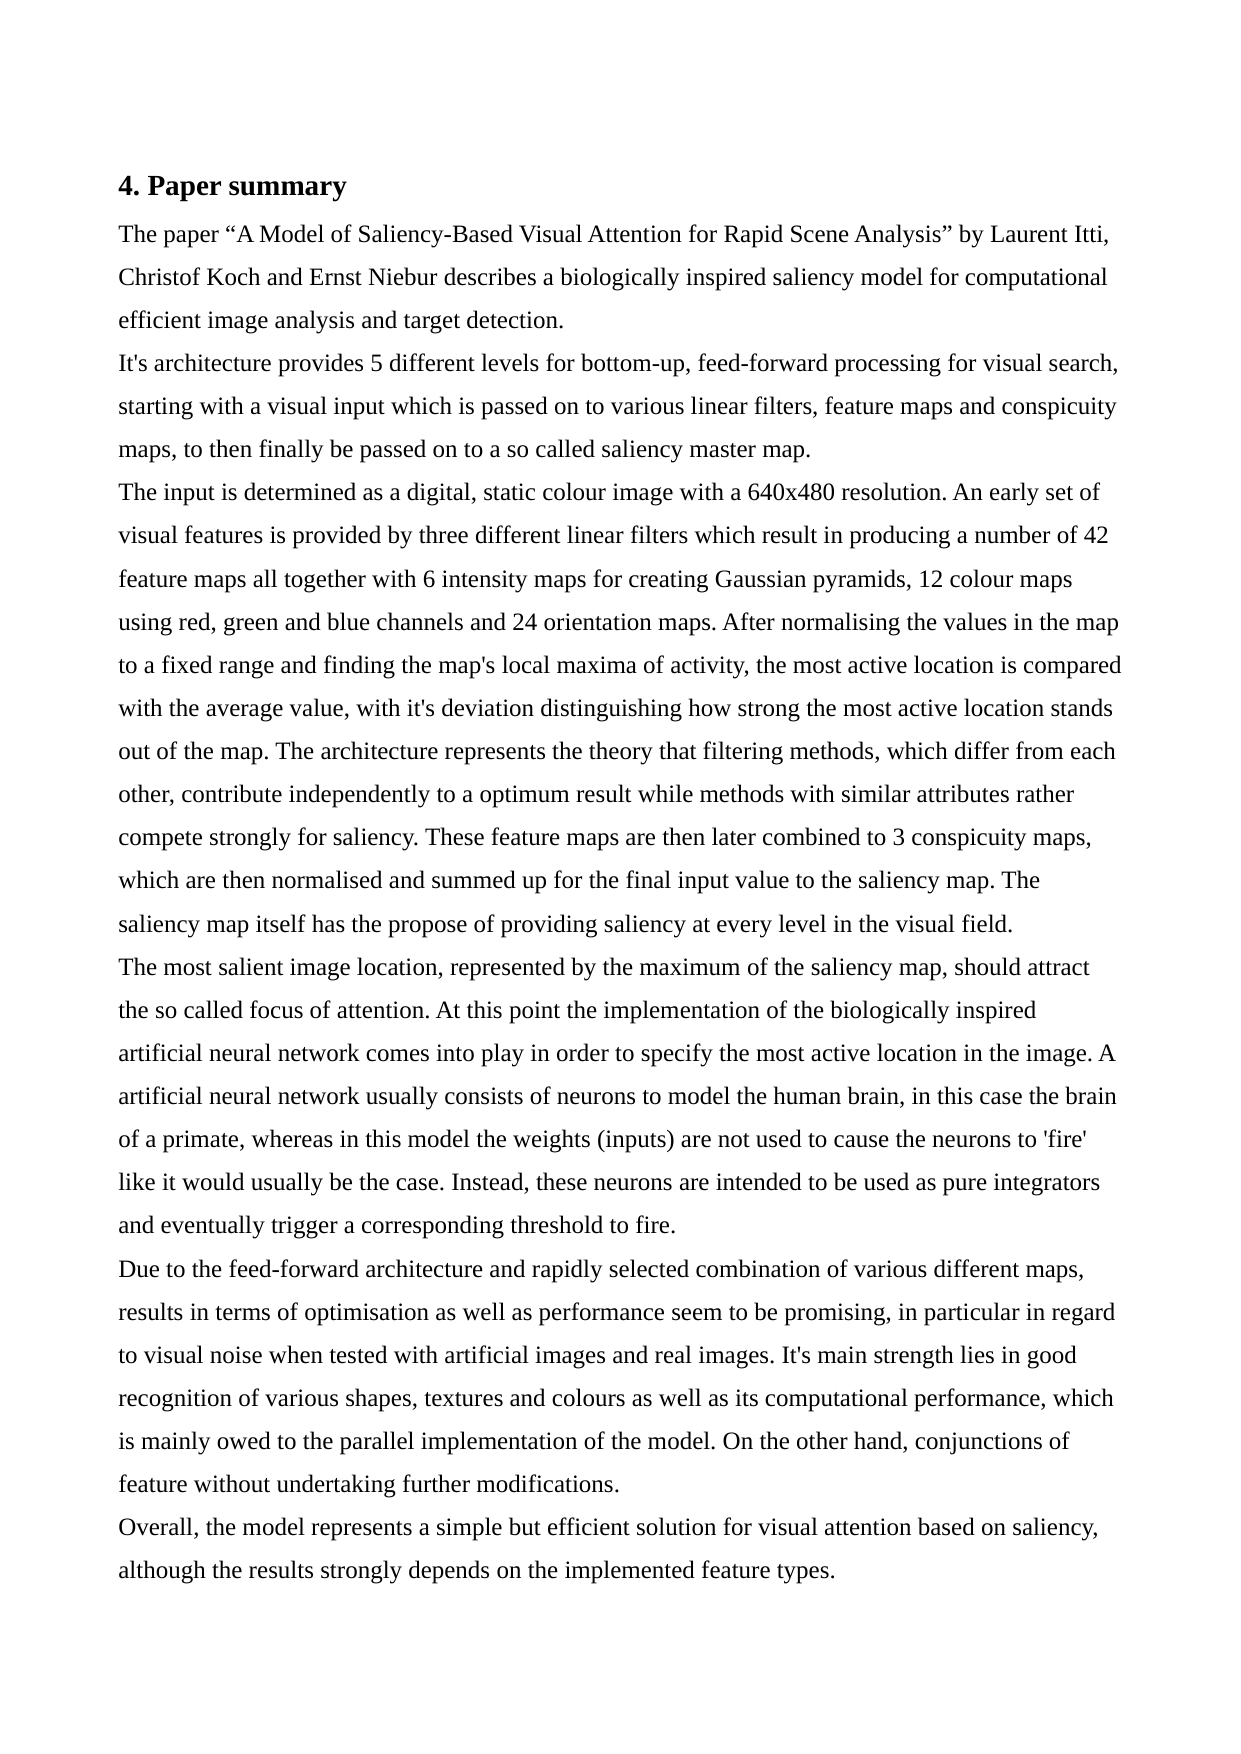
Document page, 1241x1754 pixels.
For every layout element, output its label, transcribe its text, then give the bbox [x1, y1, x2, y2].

text Overall, the model represents a simple but efficient solution for visual attention based on saliency, although the results strongly depends on the implemented feature types. [118, 1512, 1122, 1584]
text The most salient image location, represented by the maximum of the saliency map, should attract the so called focus of attention. At this point the implementation of the biologically inspired artificial neural network comes into play in order to specify the most active location in the image. A artificial neural network usually consists of neurons to model the human brain, in this case the brain of a primate, whereas in this model the weights (inputs) are not used to cause the neurons to 'fire' like it would usually be the case. Instead, these neurons are intended to be used as pure integrators and eventually trigger a corresponding threshold to fire. [118, 952, 1122, 1239]
text The paper “A Model of Saliency-Based Visual Attention for Rapid Scene Analysis” by Laurent Itti, Christof Koch and Ernst Niebur describes a biologically inspired saliency model for computational efficient image analysis and target detection. [118, 219, 1122, 334]
text 4. Paper summary [118, 168, 1122, 202]
text The input is determined as a digital, static colour image with a 640x480 resolution. An early set of visual features is provided by three different linear filters which result in producing a number of 42 feature maps all together with 6 intensity maps for creating Gaussian pyramids, 12 colour maps using red, green and blue channels and 24 orientation maps. After normalising the values in the map to a fixed range and finding the map's local maxima of activity, the most active location is compared with the average value, with it's deviation distinguishing how strong the most active location stands out of the map. The architecture represents the theory that filtering methods, which differ from each other, contribute independently to a optimum result while methods with similar attributes rather compete strongly for saliency. These feature maps are then later combined to 3 conspicuity maps, which are then normalised and summed up for the final input value to the saliency map. The saliency map itself has the propose of providing saliency at every level in the visual field. [118, 477, 1122, 937]
text It's architecture provides 5 different levels for bottom-up, feed-forward processing for visual search, starting with a visual input which is passed on to various linear filters, feature maps and conspicuity maps, to then finally be passed on to a so called saliency master map. [118, 348, 1122, 463]
text Due to the feed-forward architecture and rapidly selected combination of various different maps, results in terms of optimisation as well as performance seem to be promising, in particular in regard to visual noise when tested with artificial images and real images. It's main strength lies in good recognition of various shapes, textures and colours as well as its computational performance, which is mainly owed to the parallel implementation of the model. On the other hand, conjunctions of feature without undertaking further modifications. [118, 1254, 1122, 1498]
